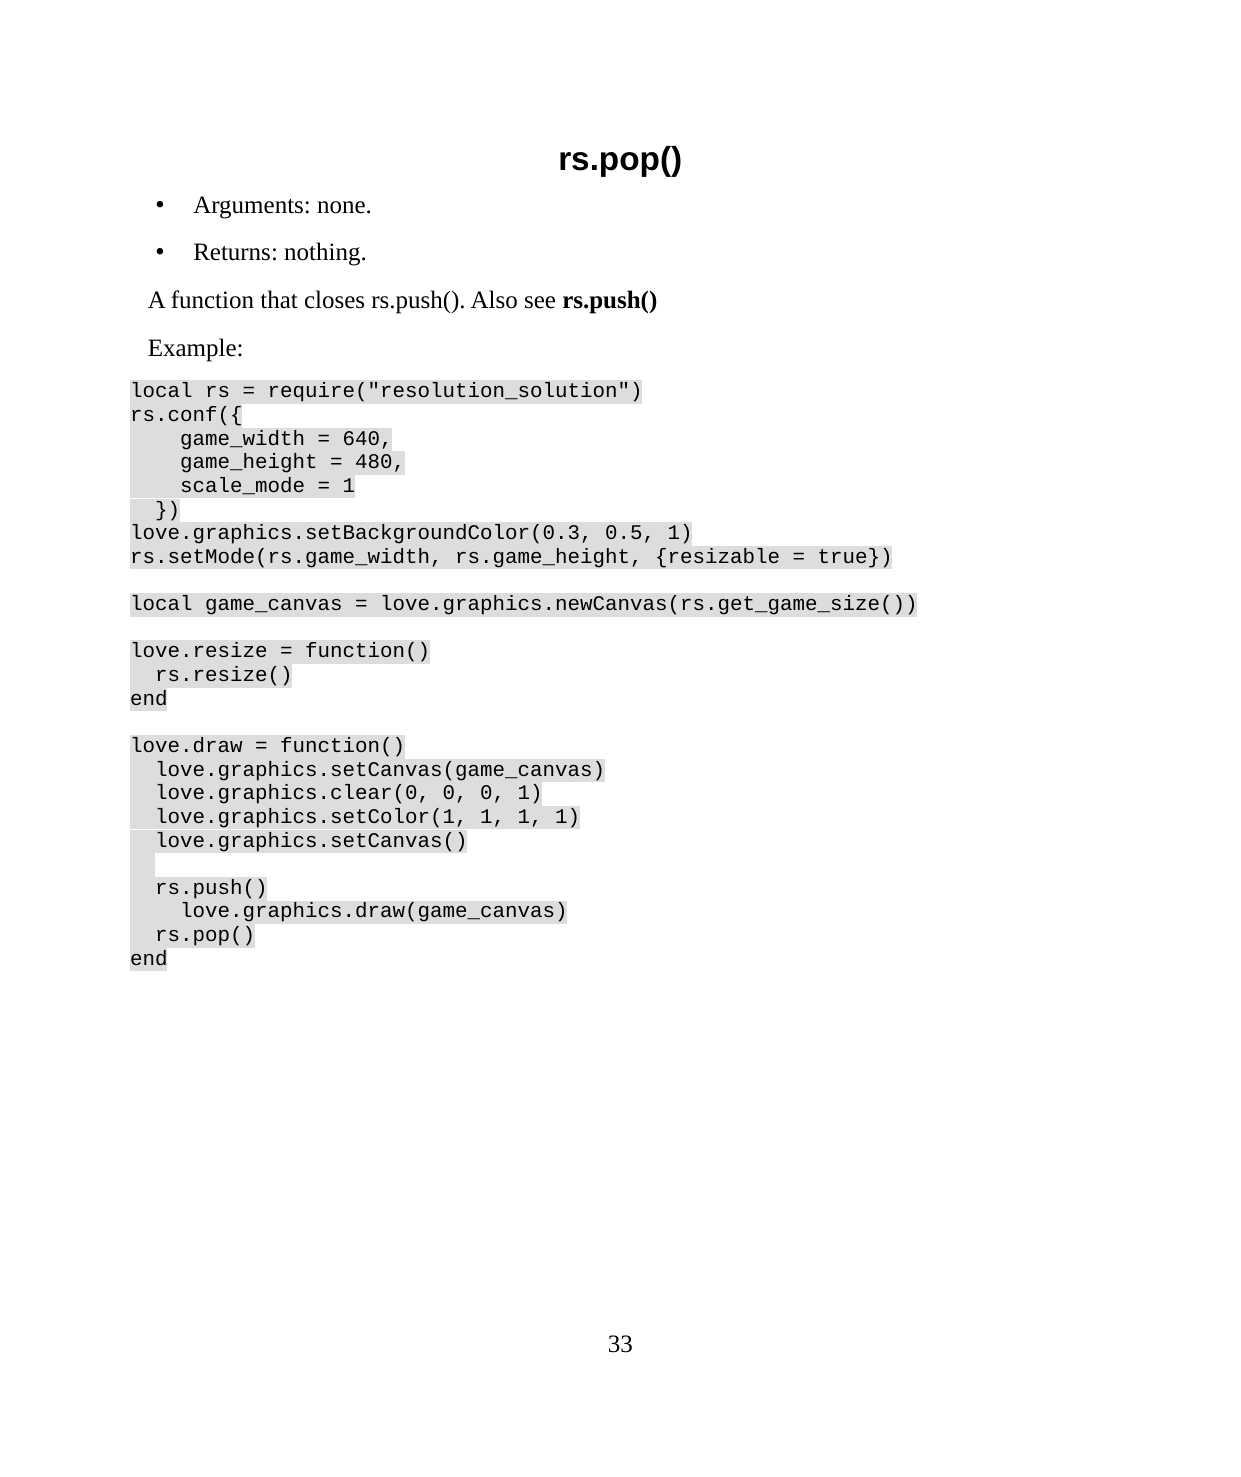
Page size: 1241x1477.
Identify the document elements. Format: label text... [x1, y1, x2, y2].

text love.graphics.setCanvas() [130, 829, 1110, 853]
text game_width = 640, [392, 428, 1110, 451]
text love.graphics.clear(0, 0, 0, 1) [542, 782, 1110, 806]
text love.graphics.setBackgroundColor(0.3, 0.5, 1) [692, 522, 1110, 546]
text end [167, 948, 1110, 971]
subtitle rs.pop() [118, 139, 1122, 177]
text end [167, 688, 1110, 711]
text rs.conf({ [242, 404, 1110, 428]
text local game_canvas = love.graphics.newCanvas(rs.get_game_size()) [917, 593, 1110, 617]
text love.resize = function() [430, 640, 1110, 664]
text game_height = 480, [405, 451, 1110, 475]
text rs.resize() [292, 664, 1110, 688]
text rs.setMode(rs.game_width, rs.game_height, {resizable = true}) [892, 546, 1110, 569]
text rs.push() [267, 877, 1110, 901]
text scale_mode = 1 [355, 475, 1110, 498]
text love.graphics.setCanvas(game_canvas) [605, 759, 1110, 782]
list Returns: nothing. [156, 237, 1122, 266]
text A function that closes rs.push(). Also see rs.push() [118, 285, 1122, 314]
text love.graphics.setColor(1, 1, 1, 1) [580, 806, 1110, 829]
text Example: [118, 333, 1122, 361]
text local rs = require("resolution_solution") [642, 380, 1110, 404]
text rs.pop() [255, 924, 1110, 948]
list Arguments: none. [156, 190, 1122, 219]
text }) [130, 498, 1110, 522]
text love.draw = function() [405, 735, 1110, 759]
text love.graphics.draw(game_canvas) [567, 901, 1110, 924]
